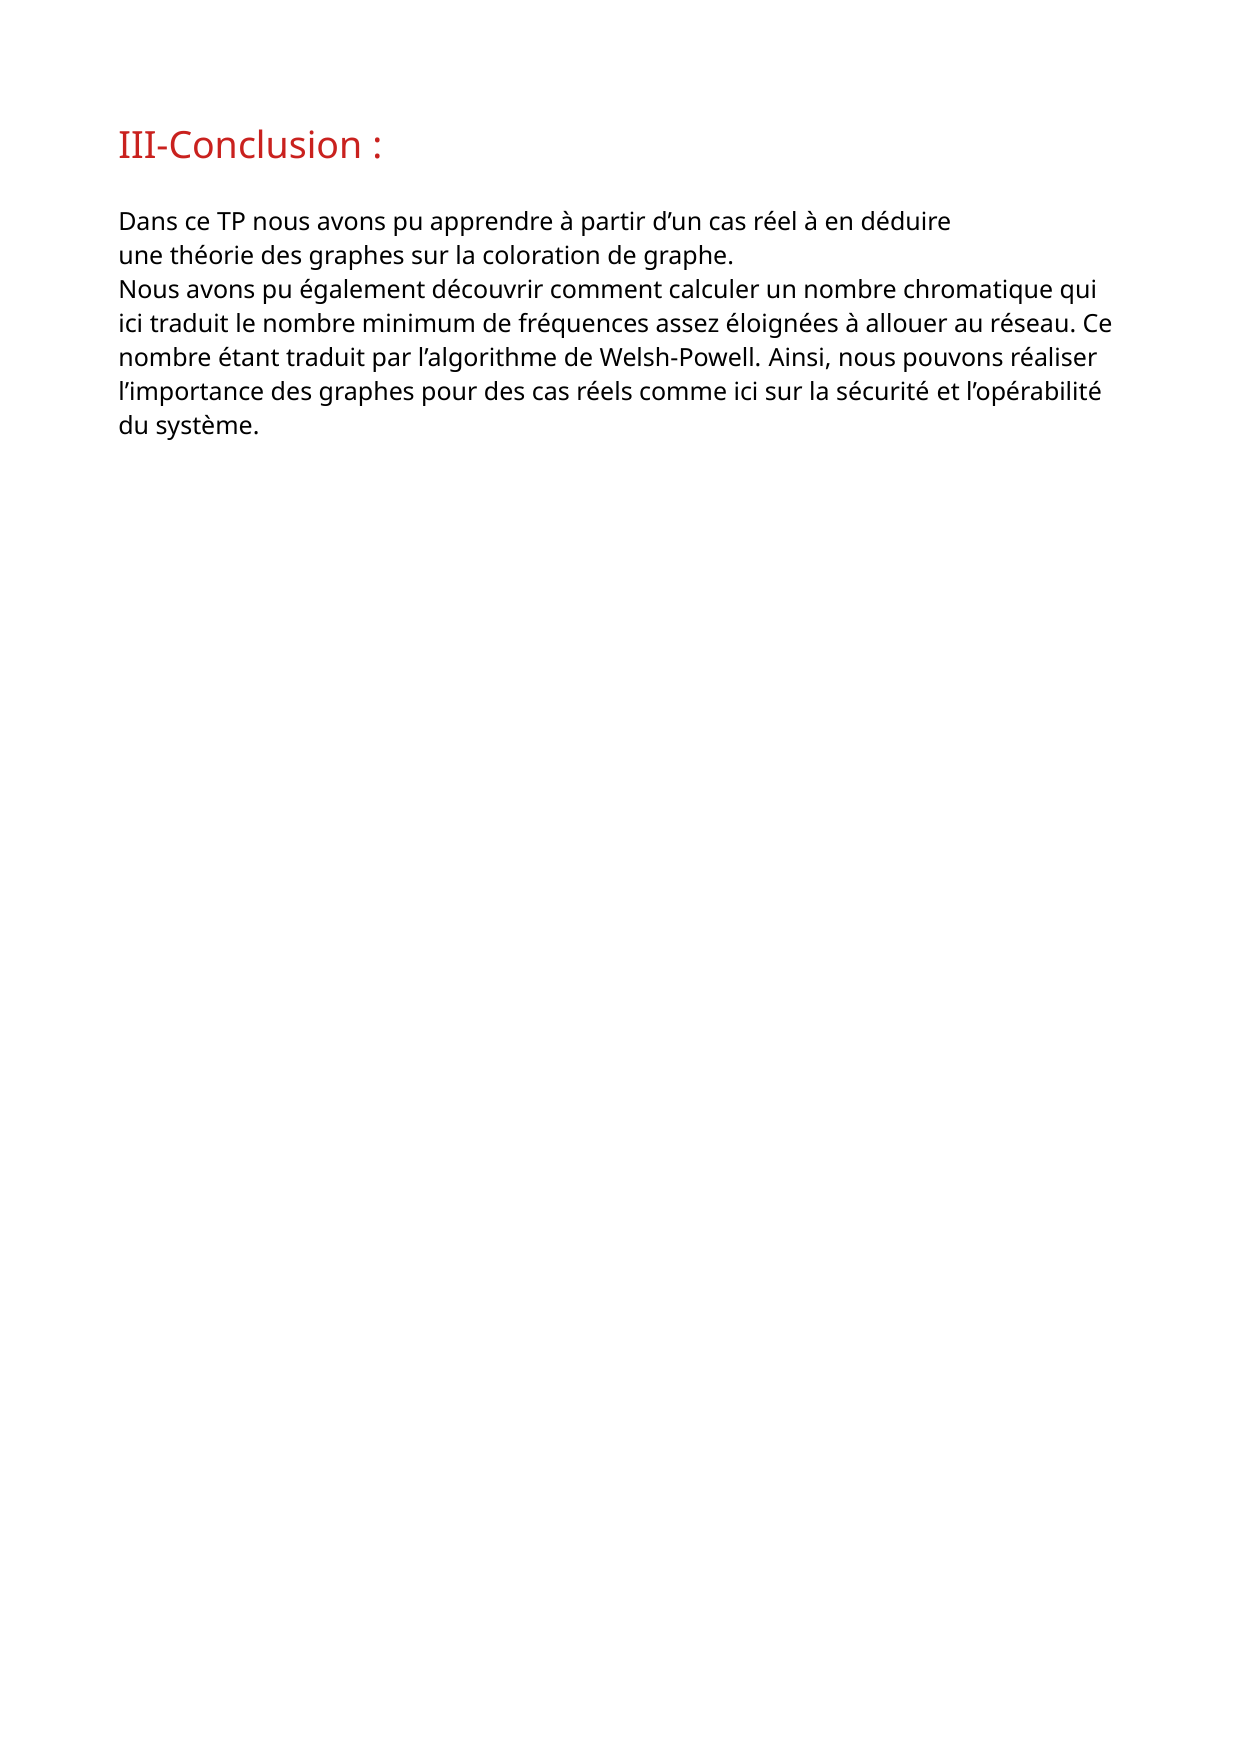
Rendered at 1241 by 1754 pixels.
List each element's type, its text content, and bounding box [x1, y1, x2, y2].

text III-Conclusion : [118, 118, 1122, 169]
text Dans ce TP nous avons pu apprendre à partir d’un cas réel à en déduire une théorie des graphes sur la coloration de graphe. Nous avons pu également découvrir comment calculer un nombre chromatique qui ici traduit le nombre minimum de fréquences assez éloignées à allouer au réseau. Ce nombre étant traduit par l’algorithme de Welsh-Powell. Ainsi, nous pouvons réaliser l’importance des graphes pour des cas réels comme ici sur la sécurité et l’opérabilité du système. [118, 169, 1122, 470]
